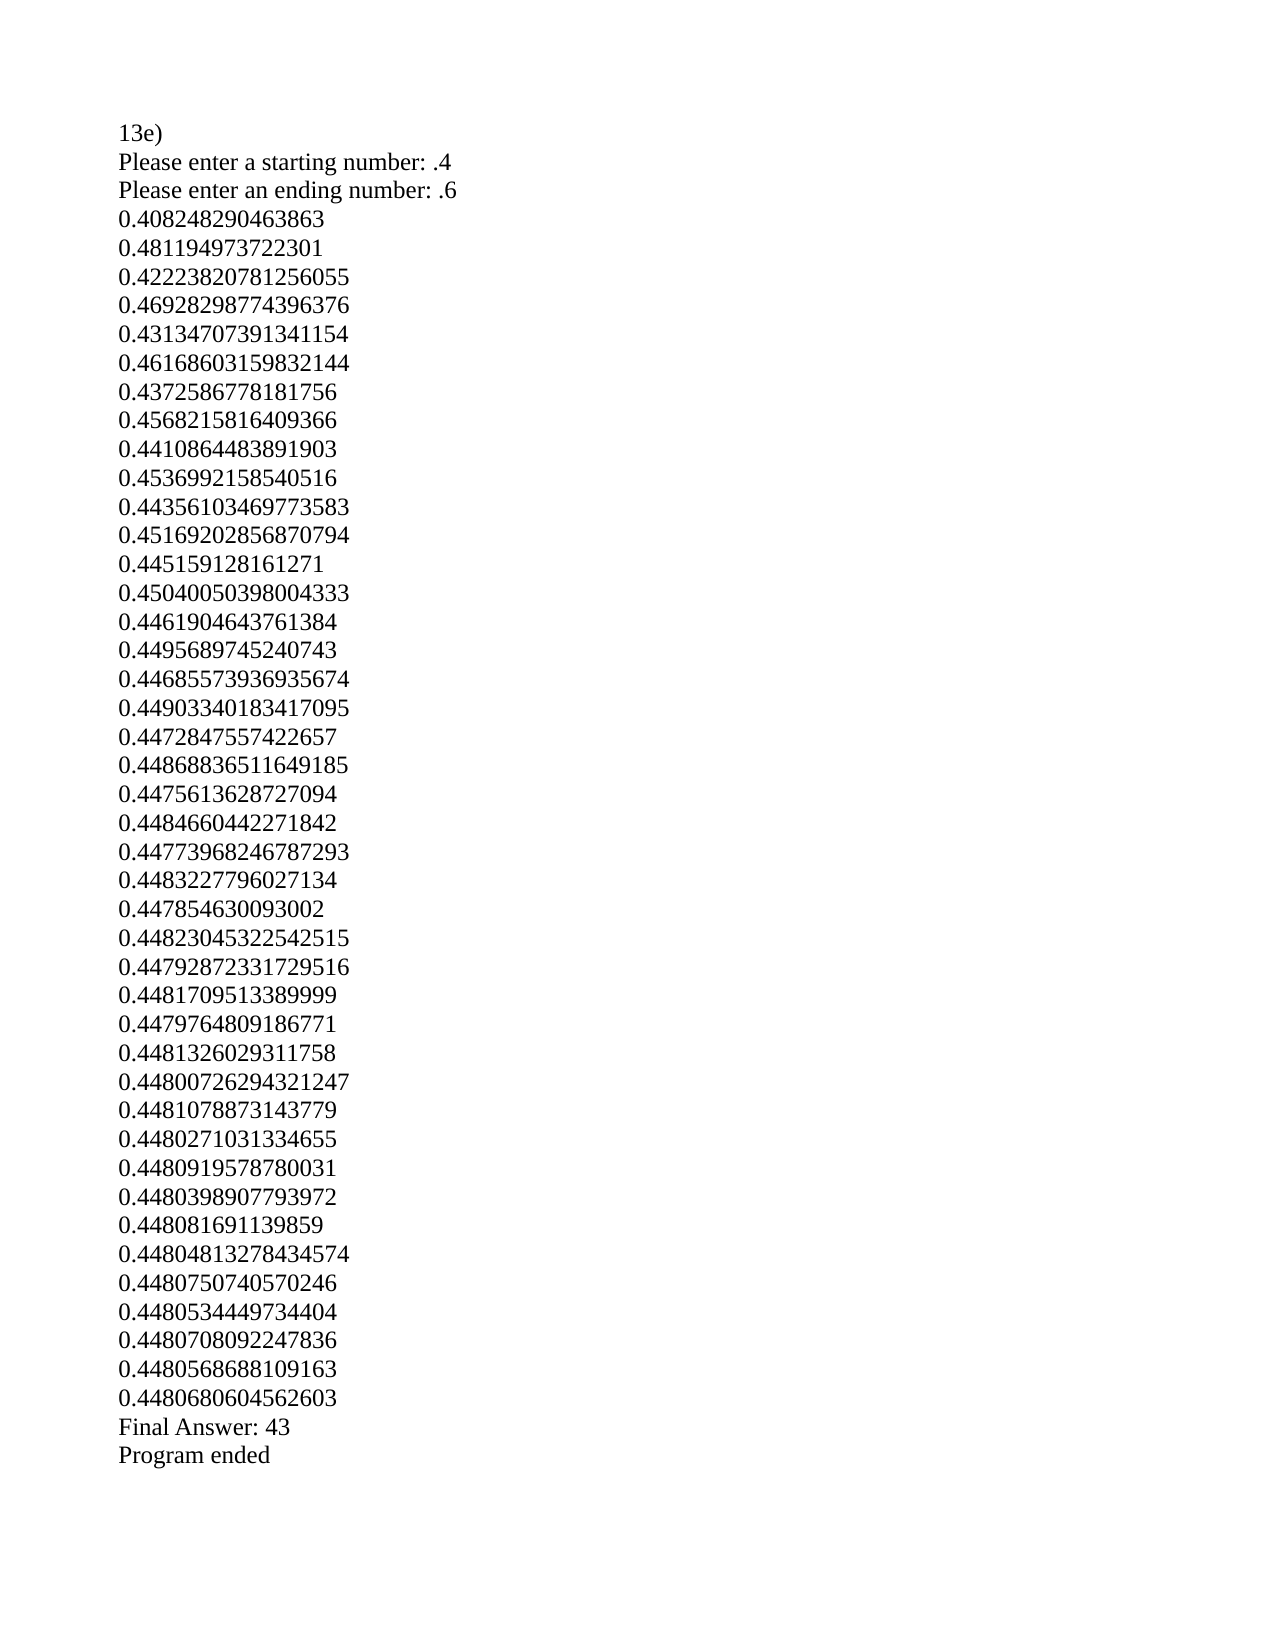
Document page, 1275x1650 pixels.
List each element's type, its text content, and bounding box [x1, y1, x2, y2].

text 0.4480708092247836 [118, 1326, 1157, 1354]
text 0.44823045322542515 [118, 923, 1157, 952]
text 0.44356103469773583 [118, 492, 1157, 521]
text 0.4372586778181756 [118, 377, 1157, 406]
text 0.4484660442271842 [118, 808, 1157, 837]
text 0.4461904643761384 [118, 607, 1157, 636]
text 0.4479764809186771 [118, 1009, 1157, 1038]
text 0.4480680604562603 [118, 1383, 1157, 1412]
text 0.4480271031334655 [118, 1124, 1157, 1153]
text 0.4481078873143779 [118, 1096, 1157, 1124]
text 0.42223820781256055 [118, 262, 1157, 291]
text Please enter a starting number: .4 [118, 147, 1157, 176]
text 0.45169202856870794 [118, 521, 1157, 549]
text 0.4480919578780031 [118, 1153, 1157, 1182]
text 0.4536992158540516 [118, 463, 1157, 492]
text 0.445159128161271 [118, 549, 1157, 578]
text 0.4480568688109163 [118, 1354, 1157, 1383]
text 0.44868836511649185 [118, 751, 1157, 779]
text 0.4475613628727094 [118, 779, 1157, 808]
text Please enter an ending number: .6 [118, 176, 1157, 204]
text 0.4481709513389999 [118, 981, 1157, 1009]
text 0.44903340183417095 [118, 693, 1157, 722]
text 0.448081691139859 [118, 1211, 1157, 1239]
text 0.43134707391341154 [118, 319, 1157, 348]
text 0.44685573936935674 [118, 664, 1157, 693]
text 0.408248290463863 [118, 204, 1157, 233]
text 0.4480534449734404 [118, 1297, 1157, 1326]
text 0.44800726294321247 [118, 1067, 1157, 1096]
text 0.4480398907793972 [118, 1182, 1157, 1211]
text 0.44792872331729516 [118, 952, 1157, 981]
text 0.4480750740570246 [118, 1268, 1157, 1297]
text 0.481194973722301 [118, 233, 1157, 262]
text 0.4568215816409366 [118, 406, 1157, 434]
text 0.4472847557422657 [118, 722, 1157, 751]
text 0.4495689745240743 [118, 636, 1157, 664]
text 0.45040050398004333 [118, 578, 1157, 607]
text 0.4410864483891903 [118, 434, 1157, 463]
text 0.447854630093002 [118, 894, 1157, 923]
text 0.4481326029311758 [118, 1038, 1157, 1067]
text 0.44804813278434574 [118, 1239, 1157, 1268]
text Final Answer: 43 [118, 1412, 1157, 1441]
text Program ended [118, 1441, 1157, 1469]
text 0.46928298774396376 [118, 291, 1157, 319]
text 0.4483227796027134 [118, 866, 1157, 894]
text 13e) [118, 118, 1157, 147]
text 0.44773968246787293 [118, 837, 1157, 866]
text 0.46168603159832144 [118, 348, 1157, 377]
